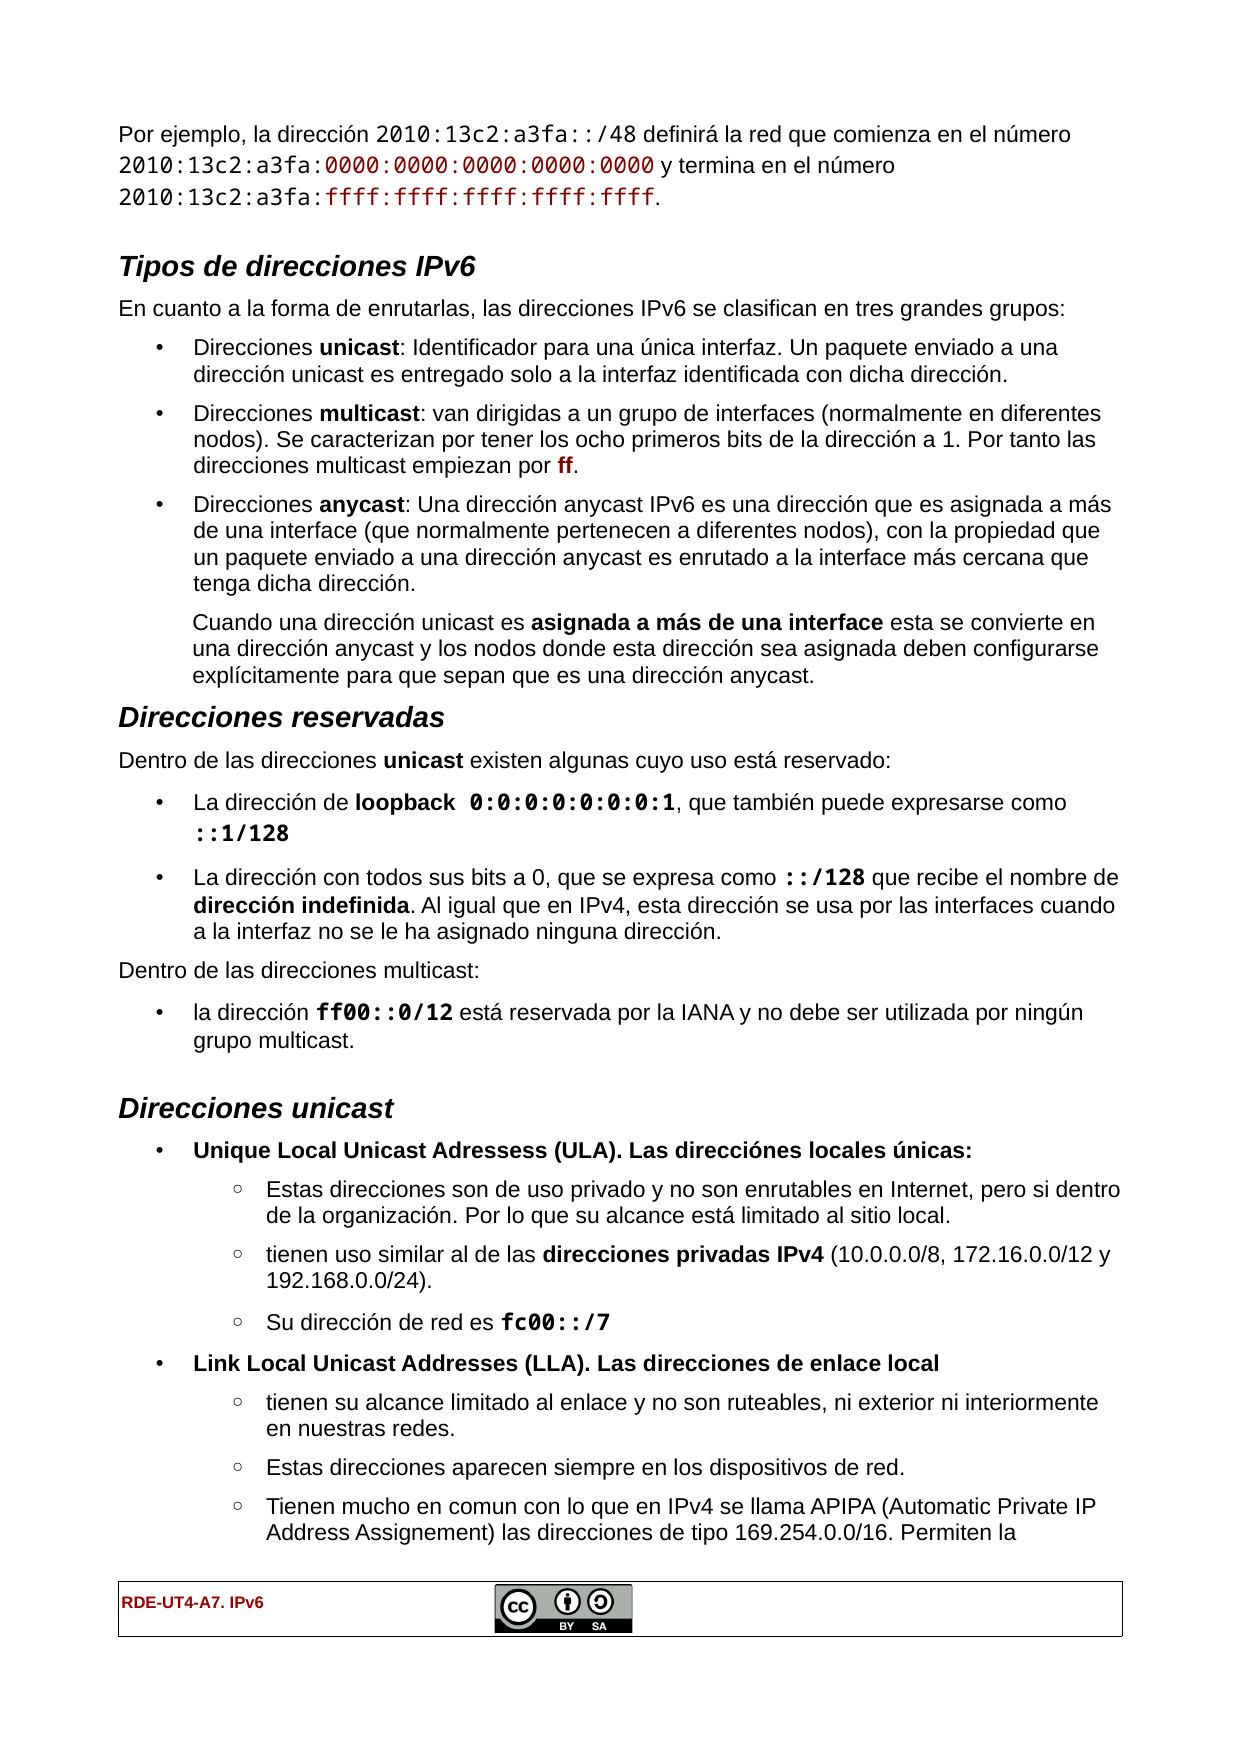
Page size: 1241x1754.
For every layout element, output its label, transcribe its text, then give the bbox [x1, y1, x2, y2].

list Tienen mucho en comun con lo que en IPv4 se llama APIPA (Automatic Private IP Address Assignement) las direcciones de tipo 169.254.0.0/16. Permiten la [228, 1493, 1122, 1546]
subtitle Direcciones unicast [118, 1091, 1122, 1124]
text Dentro de las direcciones unicast existen algunas cuyo uso está reservado: [118, 747, 1122, 773]
list La dirección con todos sus bits a 0, que se expresa como ::/128 que recibe el nombre de dirección indefinida. Al igual que en IPv4, esta dirección se usa por las interfaces cuando a la interfaz no se le ha asignado ninguna dirección. [156, 860, 1122, 944]
list Su dirección de red es fc00::/7 [228, 1306, 1122, 1337]
text En cuanto a la forma de enrutarlas, las direcciones IPv6 se clasifican en tres grandes grupos: [118, 295, 1122, 322]
picture [494, 1584, 633, 1633]
list la dirección ff00::0/12 está reservada por la IANA y no debe ser utilizada por ningún grupo multicast. [156, 996, 1122, 1053]
list tienen uso similar al de las direcciones privadas IPv4 (10.0.0.0/8, 172.16.0.0/12 y 192.168.0.0/24). [228, 1241, 1122, 1294]
text Por ejemplo, la dirección 2010:13c2:a3fa::/48 definirá la red que comienza en el número 2010:13c2:a3fa:0000:0000:0000:0000:0000 y termina en el número 2010:13c2:a3fa:ffff:ffff:ffff:ffff:ffff. [118, 118, 1122, 212]
subtitle Tipos de direcciones IPv6 [118, 249, 1122, 283]
list Link Local Unicast Addresses (LLA). Las direcciones de enlace local [156, 1350, 1122, 1376]
list tienen su alcance limitado al enlace y no son ruteables, ni exterior ni interiormente en nuestras redes. [228, 1389, 1122, 1441]
list Estas direcciones son de uso privado y no son enrutables en Internet, pero si dentro de la organización. Por lo que su alcance está limitado al sitio local. [228, 1176, 1122, 1228]
list La dirección de loopback 0:0:0:0:0:0:0:1, que también puede expresarse como ::1/128 [156, 785, 1122, 848]
text Dentro de las direcciones multicast: [118, 957, 1122, 983]
list Unique Local Unicast Adressess (ULA). Las direcciónes locales únicas: [156, 1137, 1122, 1163]
list Direcciones anycast: Una dirección anycast IPv6 es una dirección que es asignada a más de una interface (que normalmente pertenecen a diferentes nodos), con la propiedad que un paquete enviado a una dirección anycast es enrutado a la interface más cercana que tenga dicha dirección. [156, 491, 1122, 596]
list Direcciones multicast: van dirigidas a un grupo de interfaces (normalmente en diferentes nodos). Se caracterizan por tener los ocho primeros bits de la dirección a 1. Por tanto las direcciones multicast empiezan por ff. [156, 399, 1122, 478]
list Direcciones unicast: Identificador para una única interfaz. Un paquete enviado a una dirección unicast es entregado solo a la interfaz identificada con dicha dirección. [156, 334, 1122, 387]
text Cuando una dirección unicast es asignada a más de una interface esta se convierte en una dirección anycast y los nodos donde esta dirección sea asignada deben configurarse explícitamente para que sepan que es una dirección anycast. [192, 609, 1122, 688]
list Estas direcciones aparecen siempre en los dispositivos de red. [228, 1454, 1122, 1480]
subtitle Direcciones reservadas [118, 701, 1122, 734]
